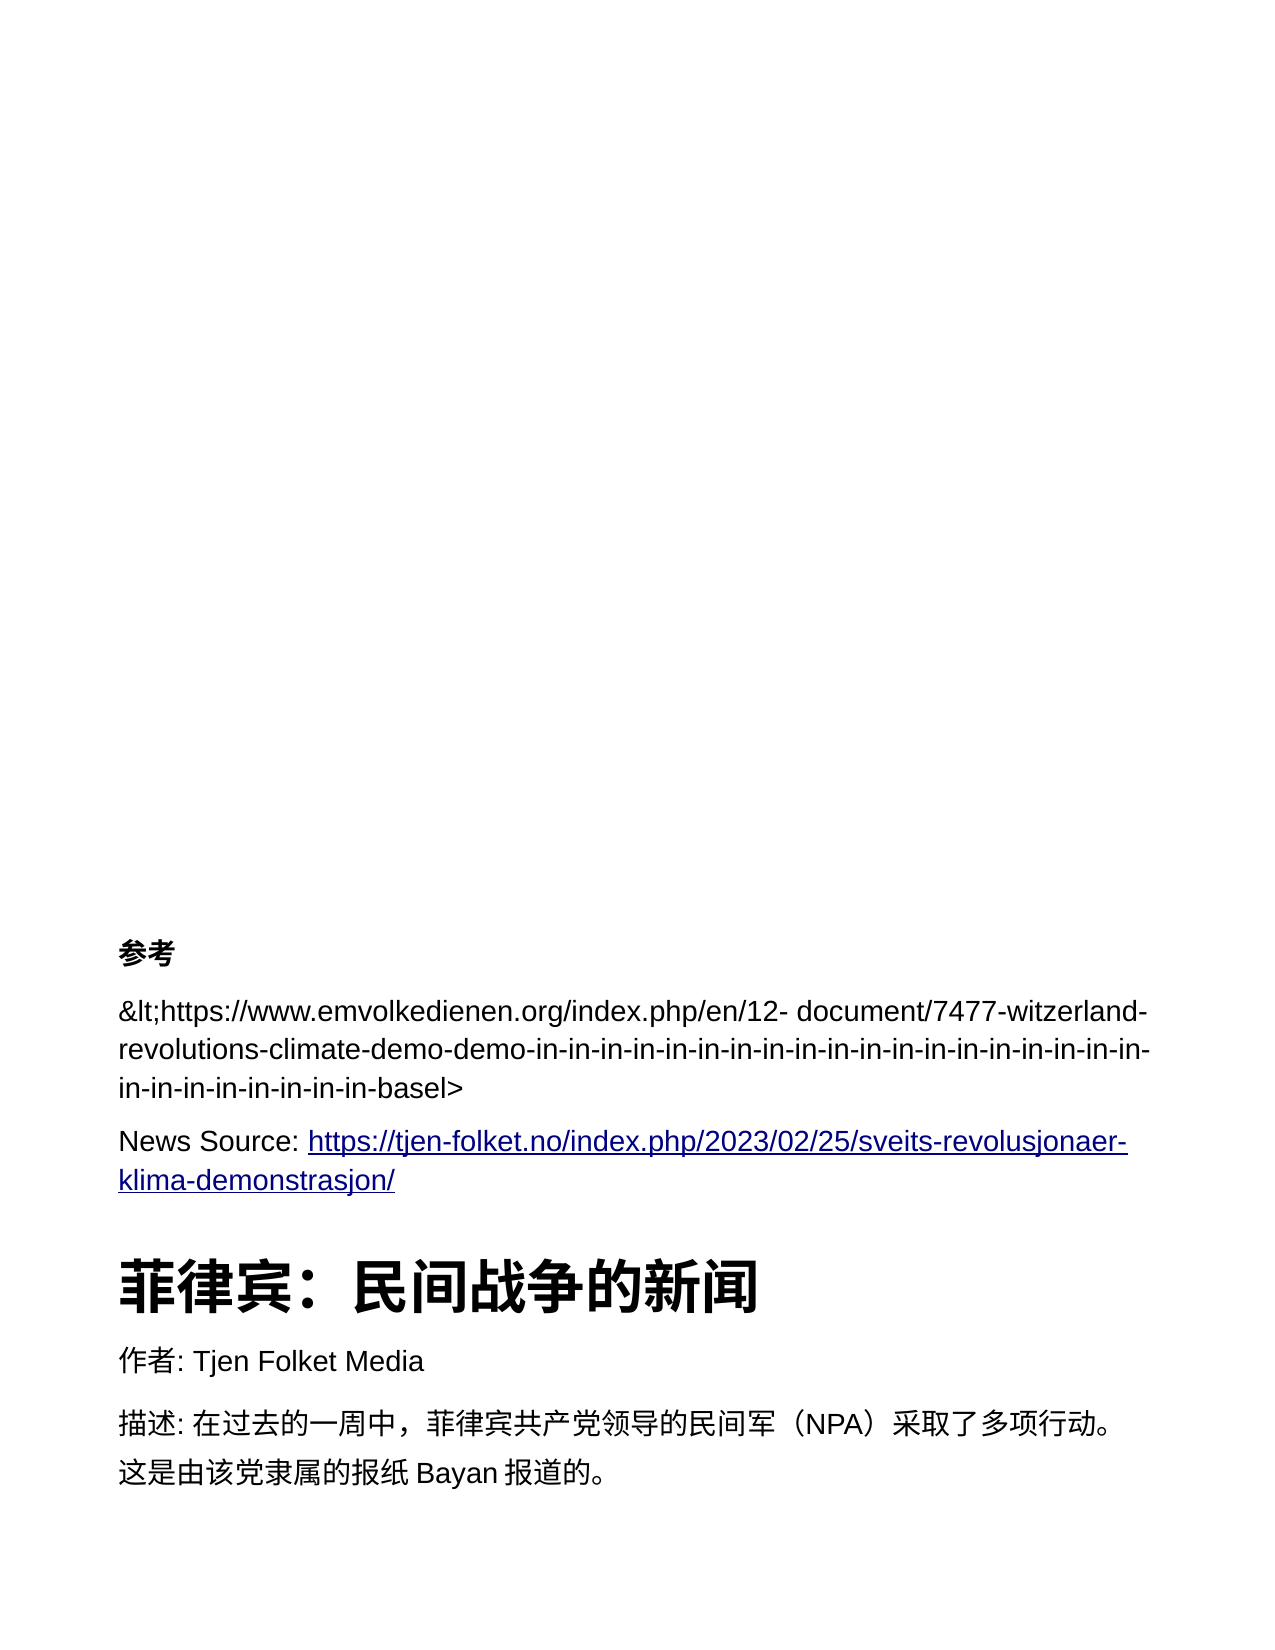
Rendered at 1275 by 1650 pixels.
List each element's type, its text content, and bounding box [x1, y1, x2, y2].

text News Source: https://tjen-folket.no/index.php/2023/02/25/sveits-revolusjonaer-klima-demonstrasjon/ [118, 1124, 1157, 1196]
text 参考 [118, 118, 1157, 973]
text 作者: Tjen Folket Media [118, 1338, 1157, 1380]
subtitle 菲律宾：民间战争的新闻 [118, 1241, 1157, 1325]
text 描述: 在过去的一周中，菲律宾共产党领导的民间军（NPA）采取了多项行动。 这是由该党隶属的报纸Bayan报道的。 [118, 1401, 1157, 1492]
text &lt;https://www.emvolkedienen.org/index.php/en/12- document/7477-witzerland-revolutions-climate-demo-demo-in-in-in-in-in-in-in-in-in-in-in-in-in-in-in-in-in-in-in-in-in-in-in-in-in-in-in-basel> [118, 994, 1157, 1104]
